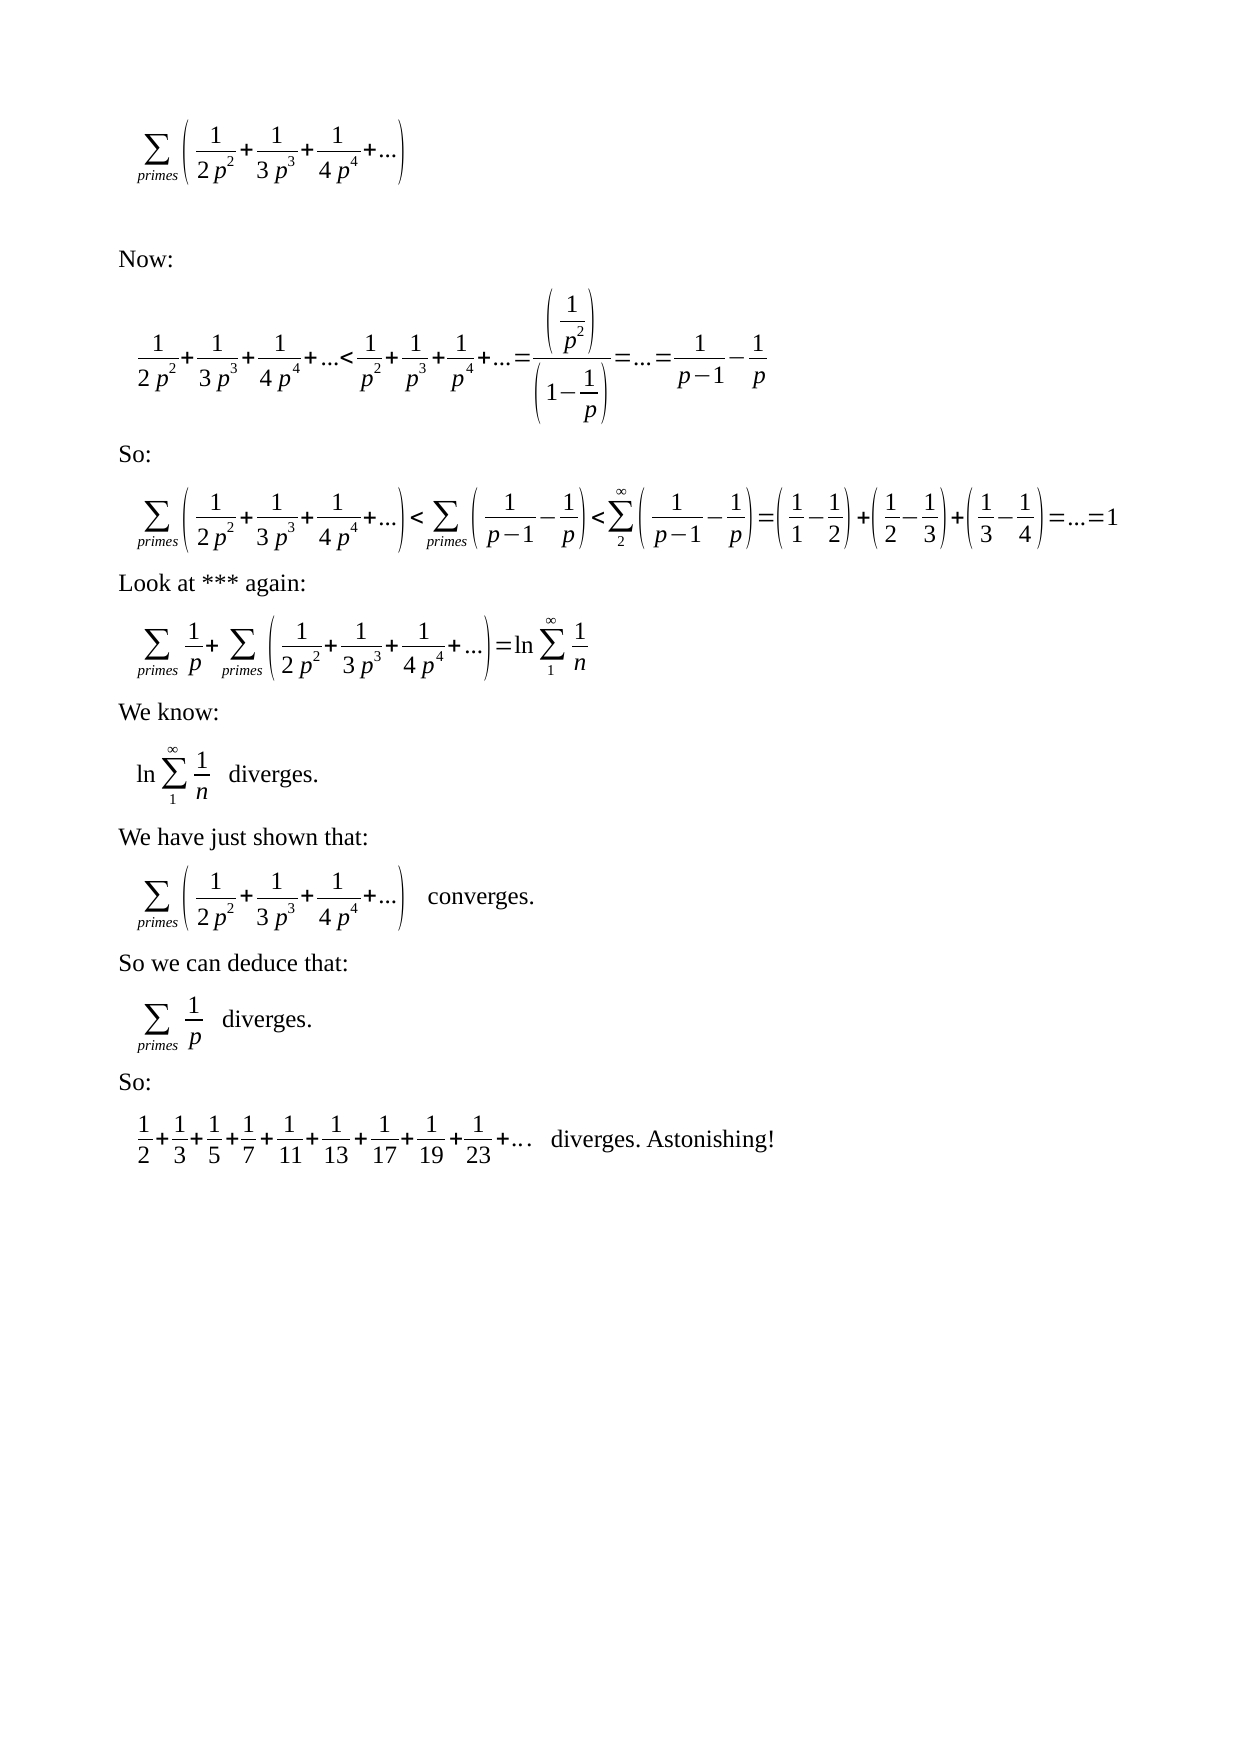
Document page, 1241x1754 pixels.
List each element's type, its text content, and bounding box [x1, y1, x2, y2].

text We know: [118, 697, 1122, 726]
text So: [118, 439, 1122, 468]
text diverges. Astonishing! [118, 1111, 1122, 1169]
text diverges. [118, 740, 1122, 807]
text Now: [118, 244, 1122, 273]
text We have just shown that: [118, 822, 1122, 850]
text So: [118, 1067, 1122, 1096]
text converges. [118, 865, 1122, 934]
text Look at *** again: [118, 568, 1122, 597]
text diverges. [118, 991, 1122, 1053]
text So we can deduce that: [118, 948, 1122, 977]
